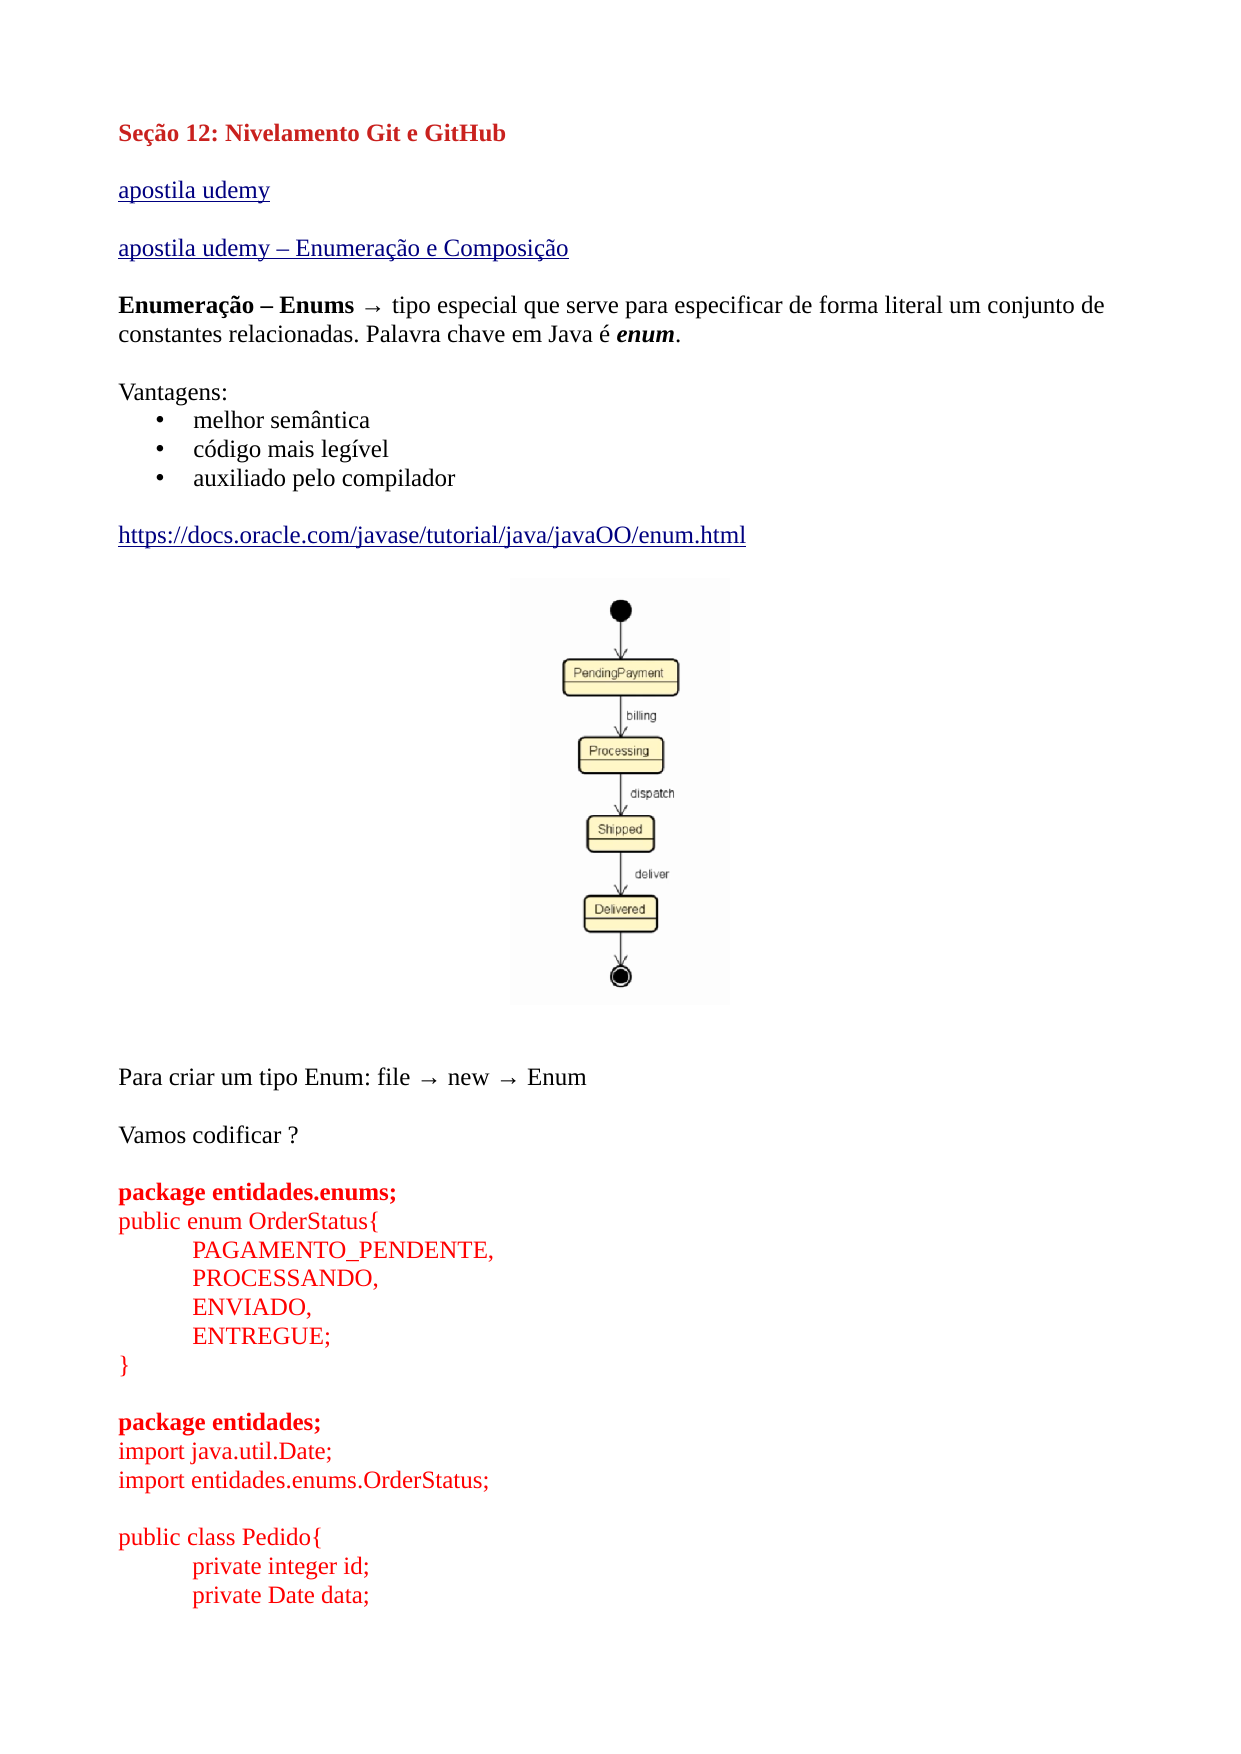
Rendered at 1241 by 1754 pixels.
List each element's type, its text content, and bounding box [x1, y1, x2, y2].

text Seção 12: Nivelamento Git e GitHub [118, 118, 1122, 147]
text public class Pedido{ [118, 1522, 1122, 1551]
text private Date data; [118, 1580, 1122, 1608]
text private integer id; [118, 1551, 1122, 1580]
text package entidades; [118, 1407, 1122, 1436]
text } [118, 1350, 1122, 1378]
text https://docs.oracle.com/javase/tutorial/java/javaOO/enum.html [118, 521, 1122, 549]
text Vamos codificar ? [118, 1120, 1122, 1148]
text ENTREGUE; [118, 1321, 1122, 1350]
text PROCESSANDO, [118, 1263, 1122, 1292]
text Para criar um tipo Enum: file → new → Enum [118, 1062, 1122, 1091]
list melhor semântica [156, 406, 1122, 434]
text Enumeração – Enums → tipo especial que serve para especificar de forma literal um conjunto de constantes relacionadas. Palavra chave em Java é enum. [118, 291, 1122, 348]
text import java.util.Date; [118, 1436, 1122, 1465]
list código mais legível [156, 434, 1122, 463]
text import entidades.enums.OrderStatus; [118, 1465, 1122, 1493]
text public enum OrderStatus{ [118, 1206, 1122, 1235]
text package entidades.enums; [118, 1177, 1122, 1206]
text apostila udemy [118, 176, 1122, 204]
text apostila udemy – Enumeração e Composição [118, 233, 1122, 262]
text PAGAMENTO_PENDENTE, [118, 1235, 1122, 1263]
text ENVIADO, [118, 1292, 1122, 1321]
picture [510, 578, 731, 1005]
text Vantagens: [118, 377, 1122, 406]
list auxiliado pelo compilador [156, 463, 1122, 492]
